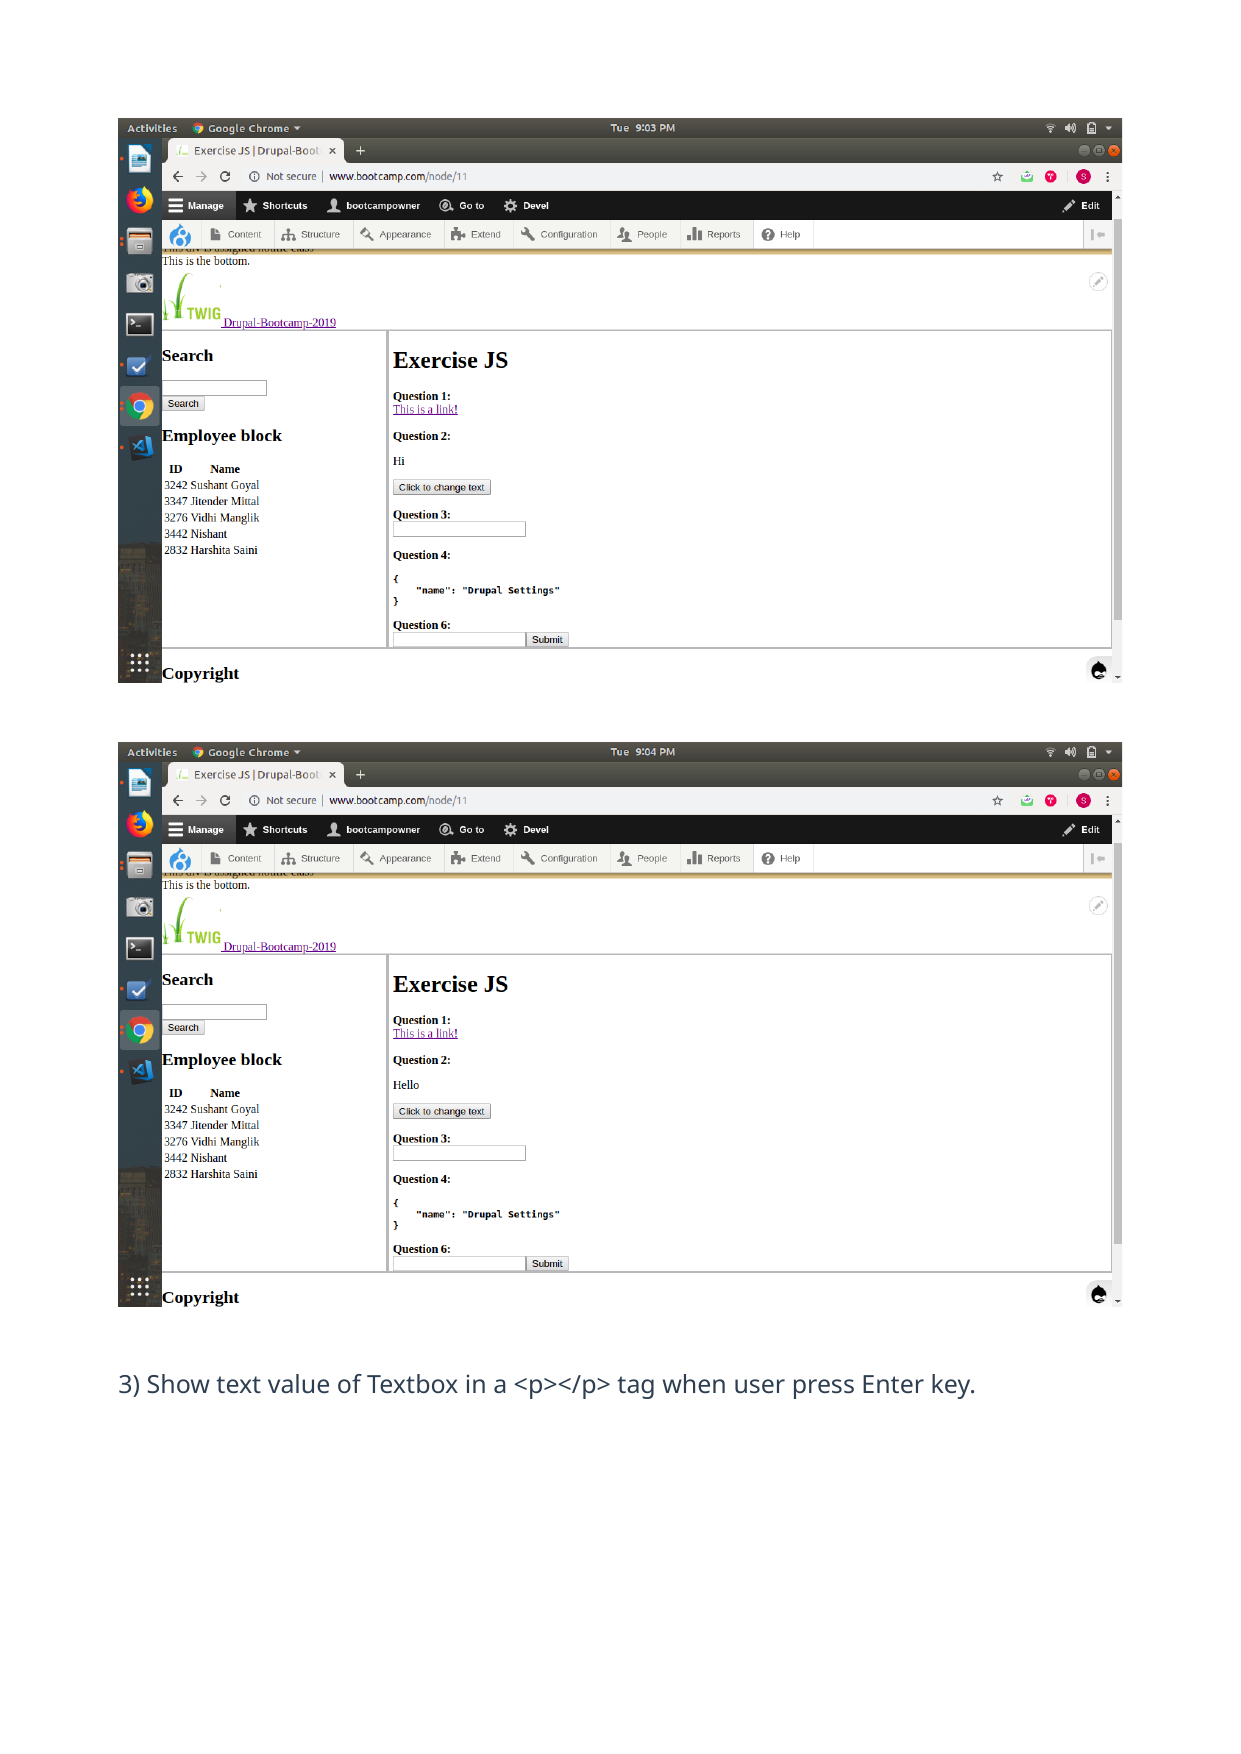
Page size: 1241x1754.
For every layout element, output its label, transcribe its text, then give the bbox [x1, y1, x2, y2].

text 3) Show text value of Textbox in a <p></p> tag when user press Enter key. [118, 1367, 1122, 1401]
picture [118, 742, 1123, 1307]
picture [118, 118, 1123, 683]
